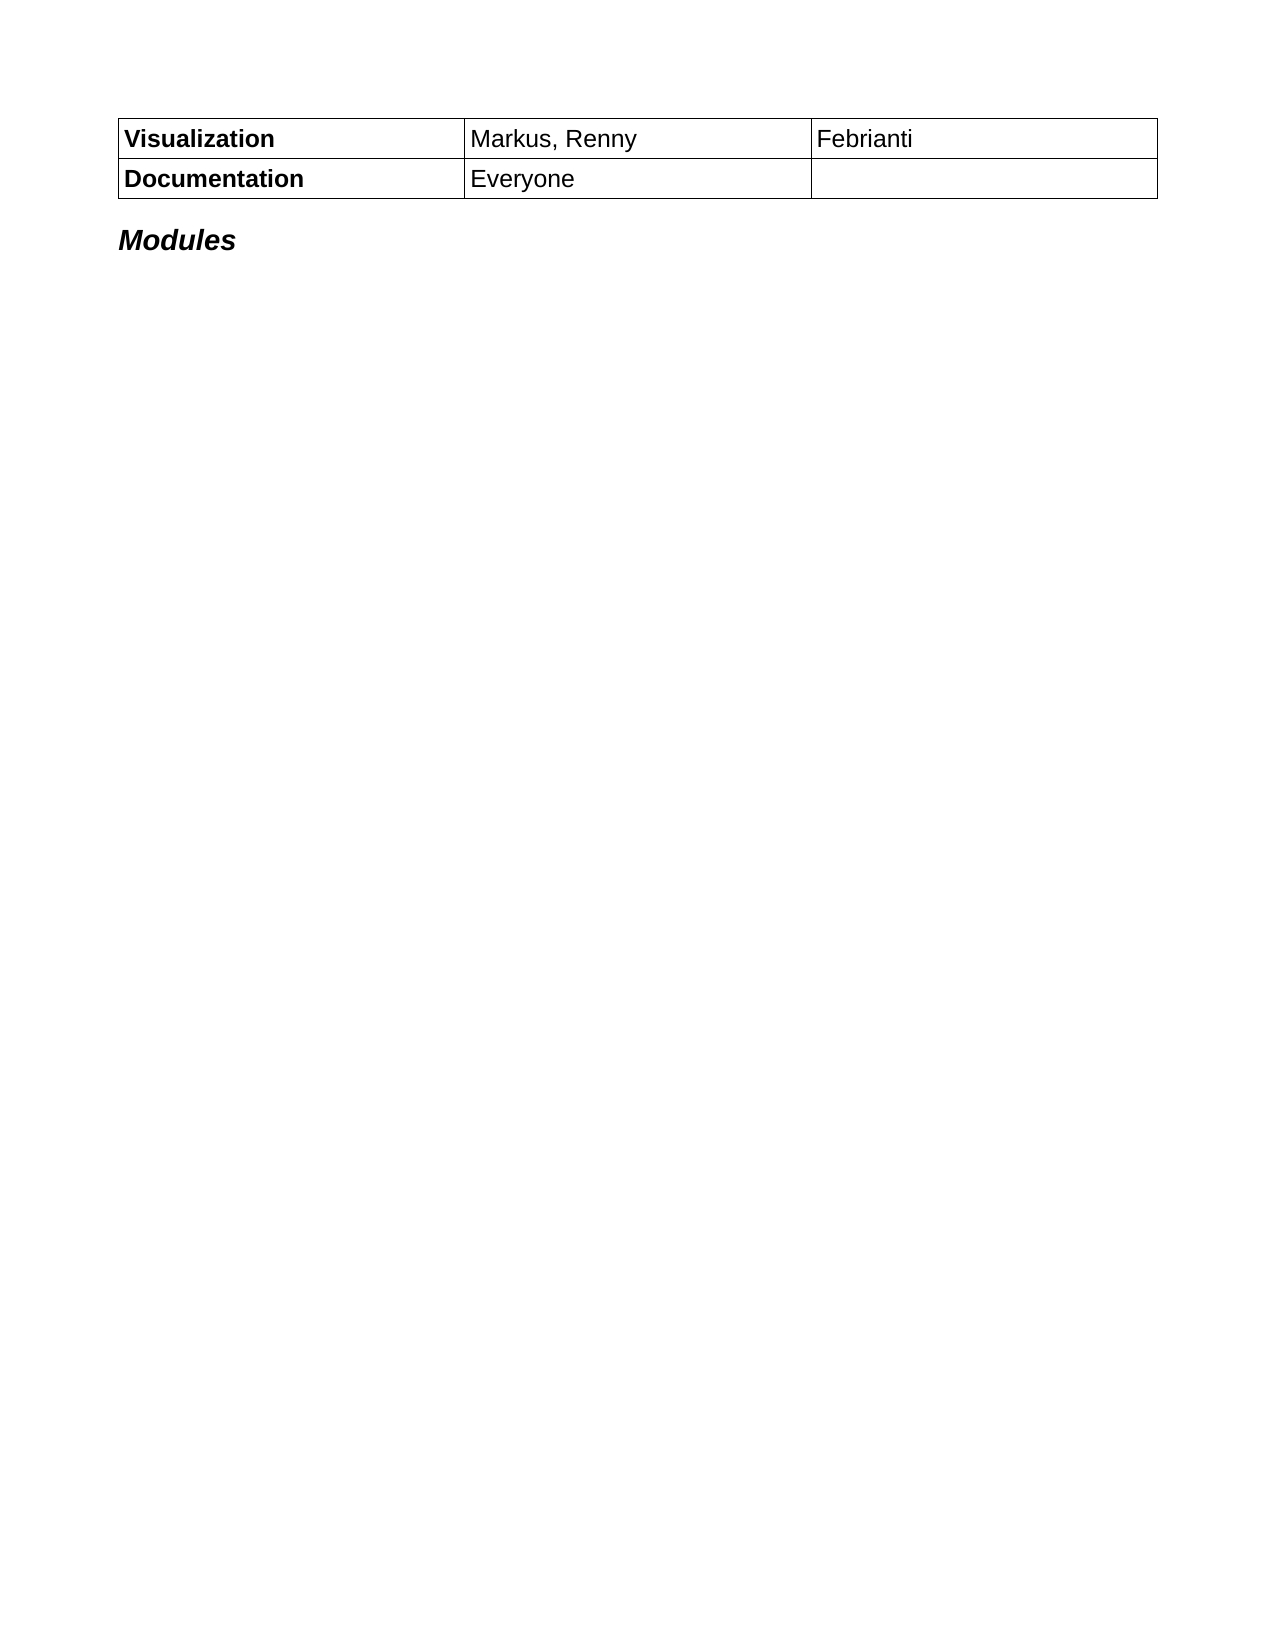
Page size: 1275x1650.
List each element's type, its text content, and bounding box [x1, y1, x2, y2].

table_cell Documentation [119, 159, 464, 198]
subtitle Modules [118, 223, 1157, 257]
table_cell Markus, Renny [465, 119, 811, 158]
table_cell [812, 159, 1157, 198]
table_cell Visualization [119, 119, 464, 158]
table_cell Febrianti [812, 119, 1157, 158]
table_cell Everyone [465, 159, 811, 198]
